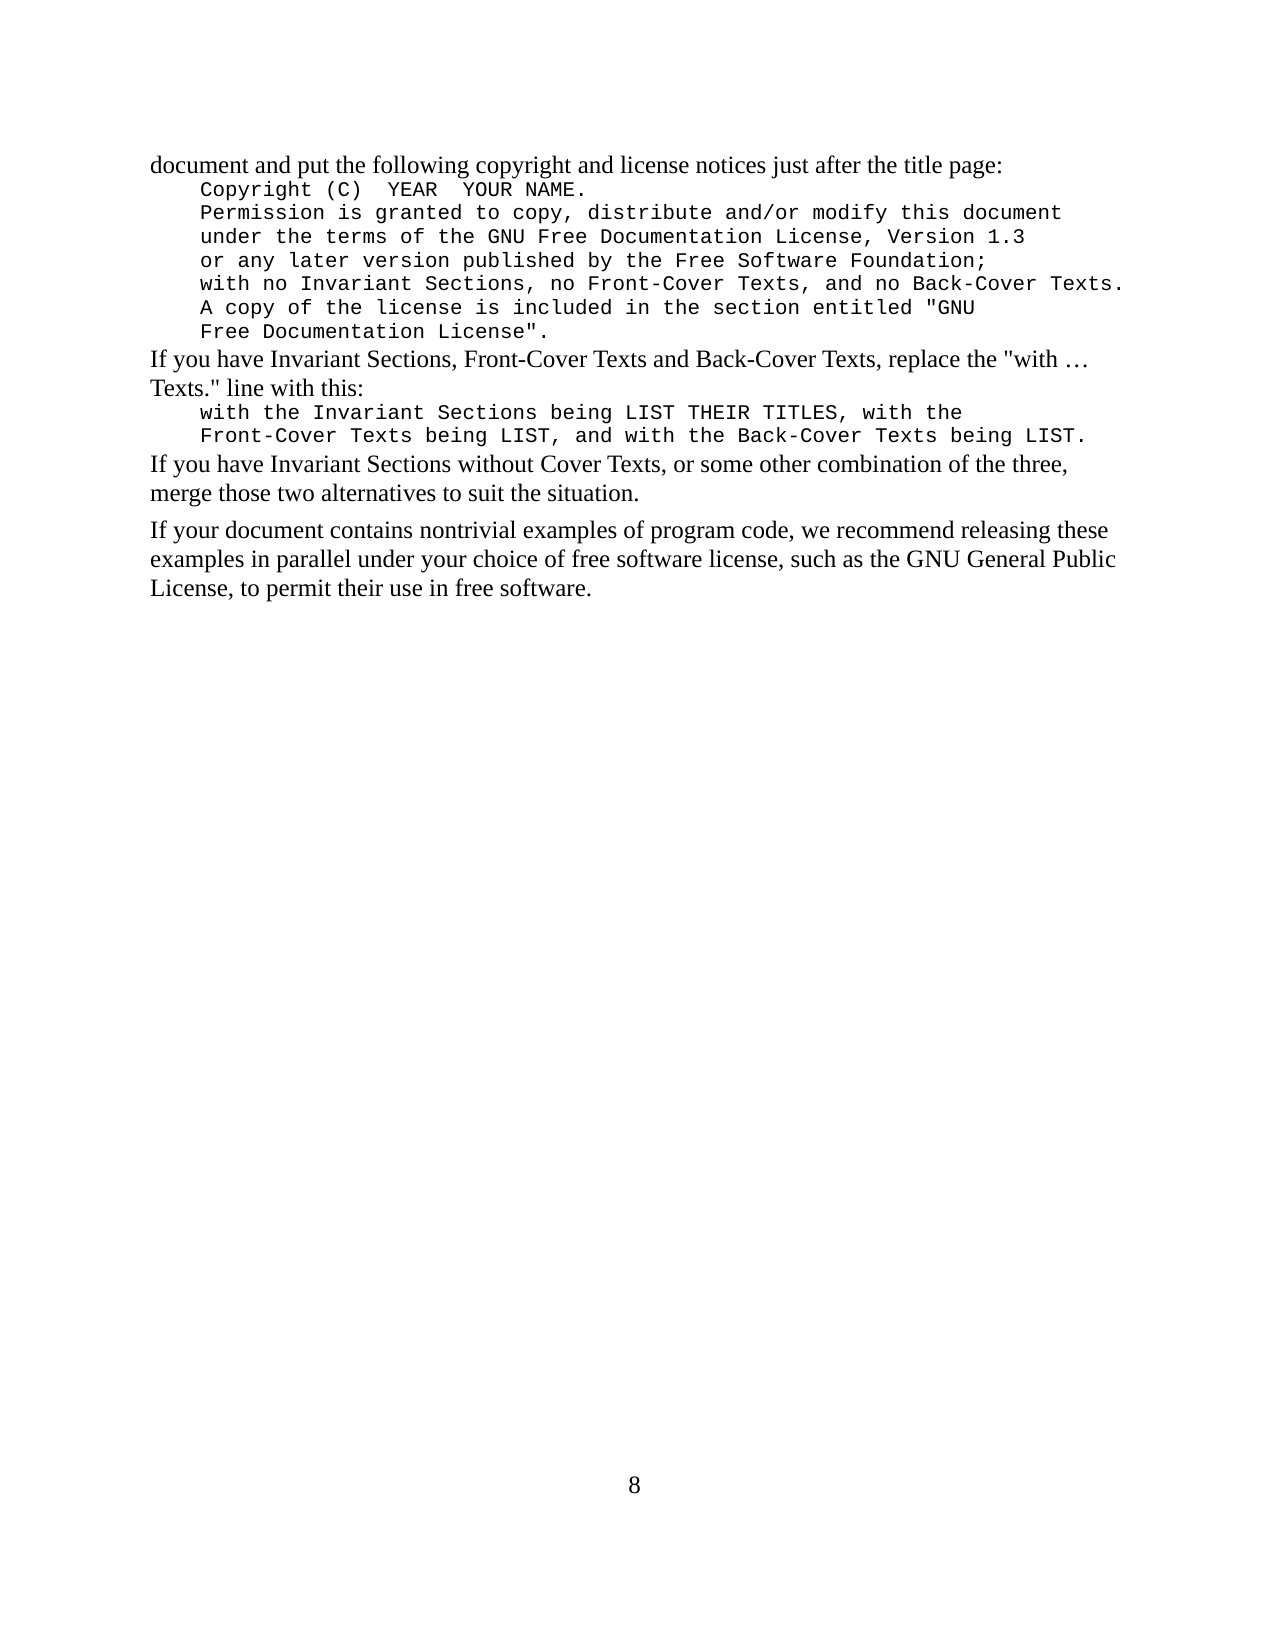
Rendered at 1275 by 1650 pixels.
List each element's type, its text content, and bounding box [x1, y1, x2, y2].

text under the terms of the GNU Free Documentation License, Version 1.3 [150, 226, 1125, 250]
text A copy of the license is included in the section entitled "GNU [150, 297, 1125, 321]
text If you have Invariant Sections without Cover Texts, or some other combination of the three, merge those two alternatives to suit the situation. [150, 449, 1125, 507]
text with the Invariant Sections being LIST THEIR TITLES, with the [150, 402, 1125, 425]
text Permission is granted to copy, distribute and/or modify this document [150, 202, 1125, 226]
text or any later version published by the Free Software Foundation; [150, 250, 1125, 273]
text with no Invariant Sections, no Front-Cover Texts, and no Back-Cover Texts. [150, 273, 1125, 297]
text document and put the following copyright and license notices just after the title page: [150, 150, 1125, 179]
text If you have Invariant Sections, Front-Cover Texts and Back-Cover Texts, replace the "with … Texts." line with this: [150, 344, 1125, 402]
text Copyright (C) YEAR YOUR NAME. [150, 179, 1125, 202]
text Front-Cover Texts being LIST, and with the Back-Cover Texts being LIST. [150, 425, 1125, 449]
text Free Documentation License". [150, 321, 1125, 344]
text If your document contains nontrivial examples of program code, we recommend releasing these examples in parallel under your choice of free software license, such as the GNU General Public License, to permit their use in free software. [150, 516, 1125, 602]
